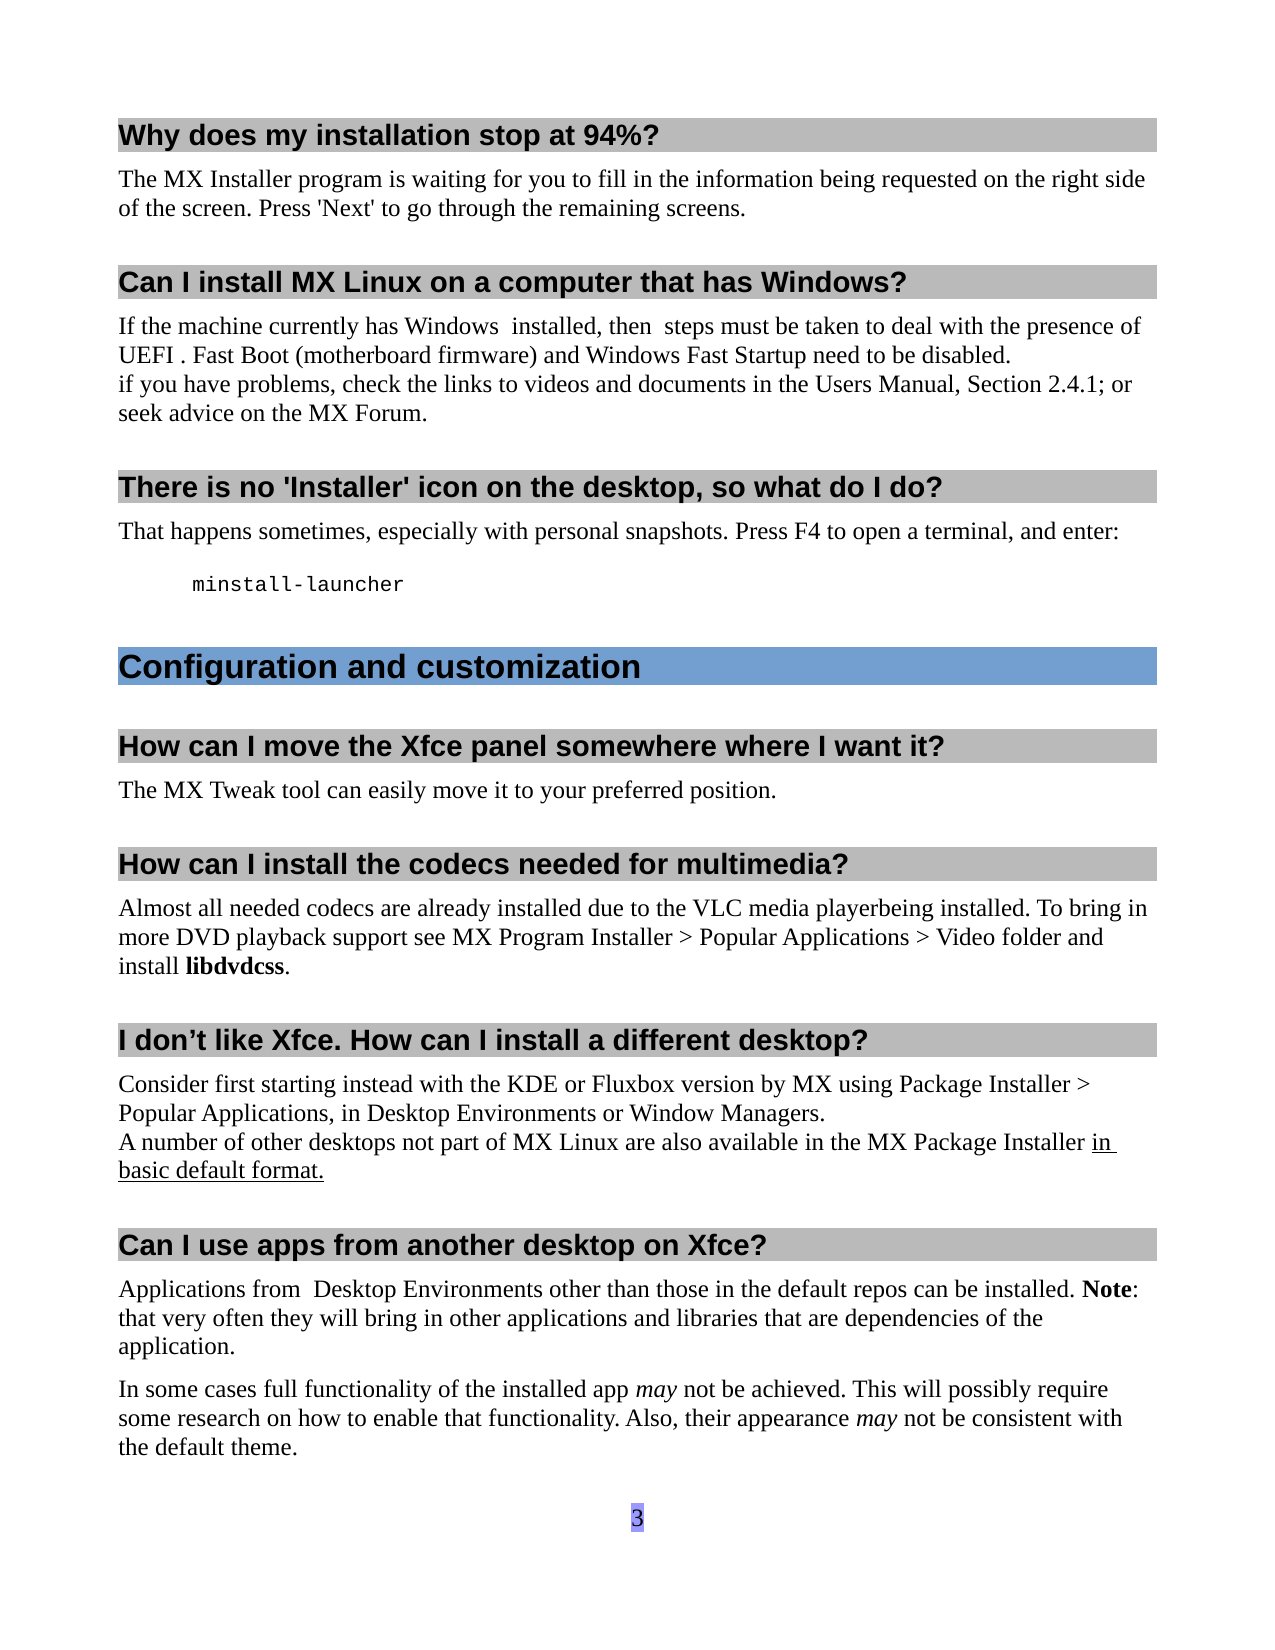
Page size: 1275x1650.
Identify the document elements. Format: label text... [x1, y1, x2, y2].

text A number of other desktops not part of MX Linux are also available in the MX Package Installer in basic default format. [118, 1127, 1157, 1184]
text If the machine currently has Windows installed, then steps must be taken to deal with the presence of UEFI . Fast Boot (motherboard firmware) and Windows Fast Startup need to be disabled. [118, 311, 1157, 369]
text That happens sometimes, especially with personal snapshots. Press F4 to open a terminal, and enter: [118, 516, 1157, 545]
subtitle Can I use apps from another desktop on Xfce? [118, 1228, 1157, 1261]
text Almost all needed codecs are already installed due to the VLC media playerbeing installed. To bring in more DVD playback support see MX Program Installer > Popular Applications > Video folder and install libdvdcss. [118, 893, 1157, 980]
text The MX Tweak tool can easily move it to your preferred position. [118, 775, 1157, 804]
subtitle I don’t like Xfce. How can I install a different desktop? [118, 1023, 1157, 1057]
text In some cases full functionality of the installed app may not be achieved. This will possibly require some research on how to enable that functionality. Also, their appearance may not be consistent with the default theme. [118, 1374, 1157, 1461]
subtitle How can I move the Xfce panel somewhere where I want it? [118, 729, 1157, 763]
text minstall-launcher [192, 573, 1157, 597]
subtitle How can I install the codecs needed for multimedia? [118, 847, 1157, 881]
subtitle Why does my installation stop at 94%? [118, 118, 1157, 152]
subtitle Configuration and customization [118, 647, 1157, 685]
text Consider first starting instead with the KDE or Fluxbox version by MX using Package Installer > Popular Applications, in Desktop Environments or Window Managers. [118, 1069, 1157, 1127]
subtitle Can I install MX Linux on a computer that has Windows? [118, 265, 1157, 299]
text The MX Installer program is waiting for you to fill in the information being requested on the right side of the screen. Press 'Next' to go through the remaining screens. [118, 164, 1157, 222]
subtitle There is no 'Installer' icon on the desktop, so what do I do? [118, 470, 1157, 503]
text Applications from Desktop Environments other than those in the default repos can be installed. Note: that very often they will bring in other applications and libraries that are dependencies of the application. [118, 1274, 1157, 1360]
